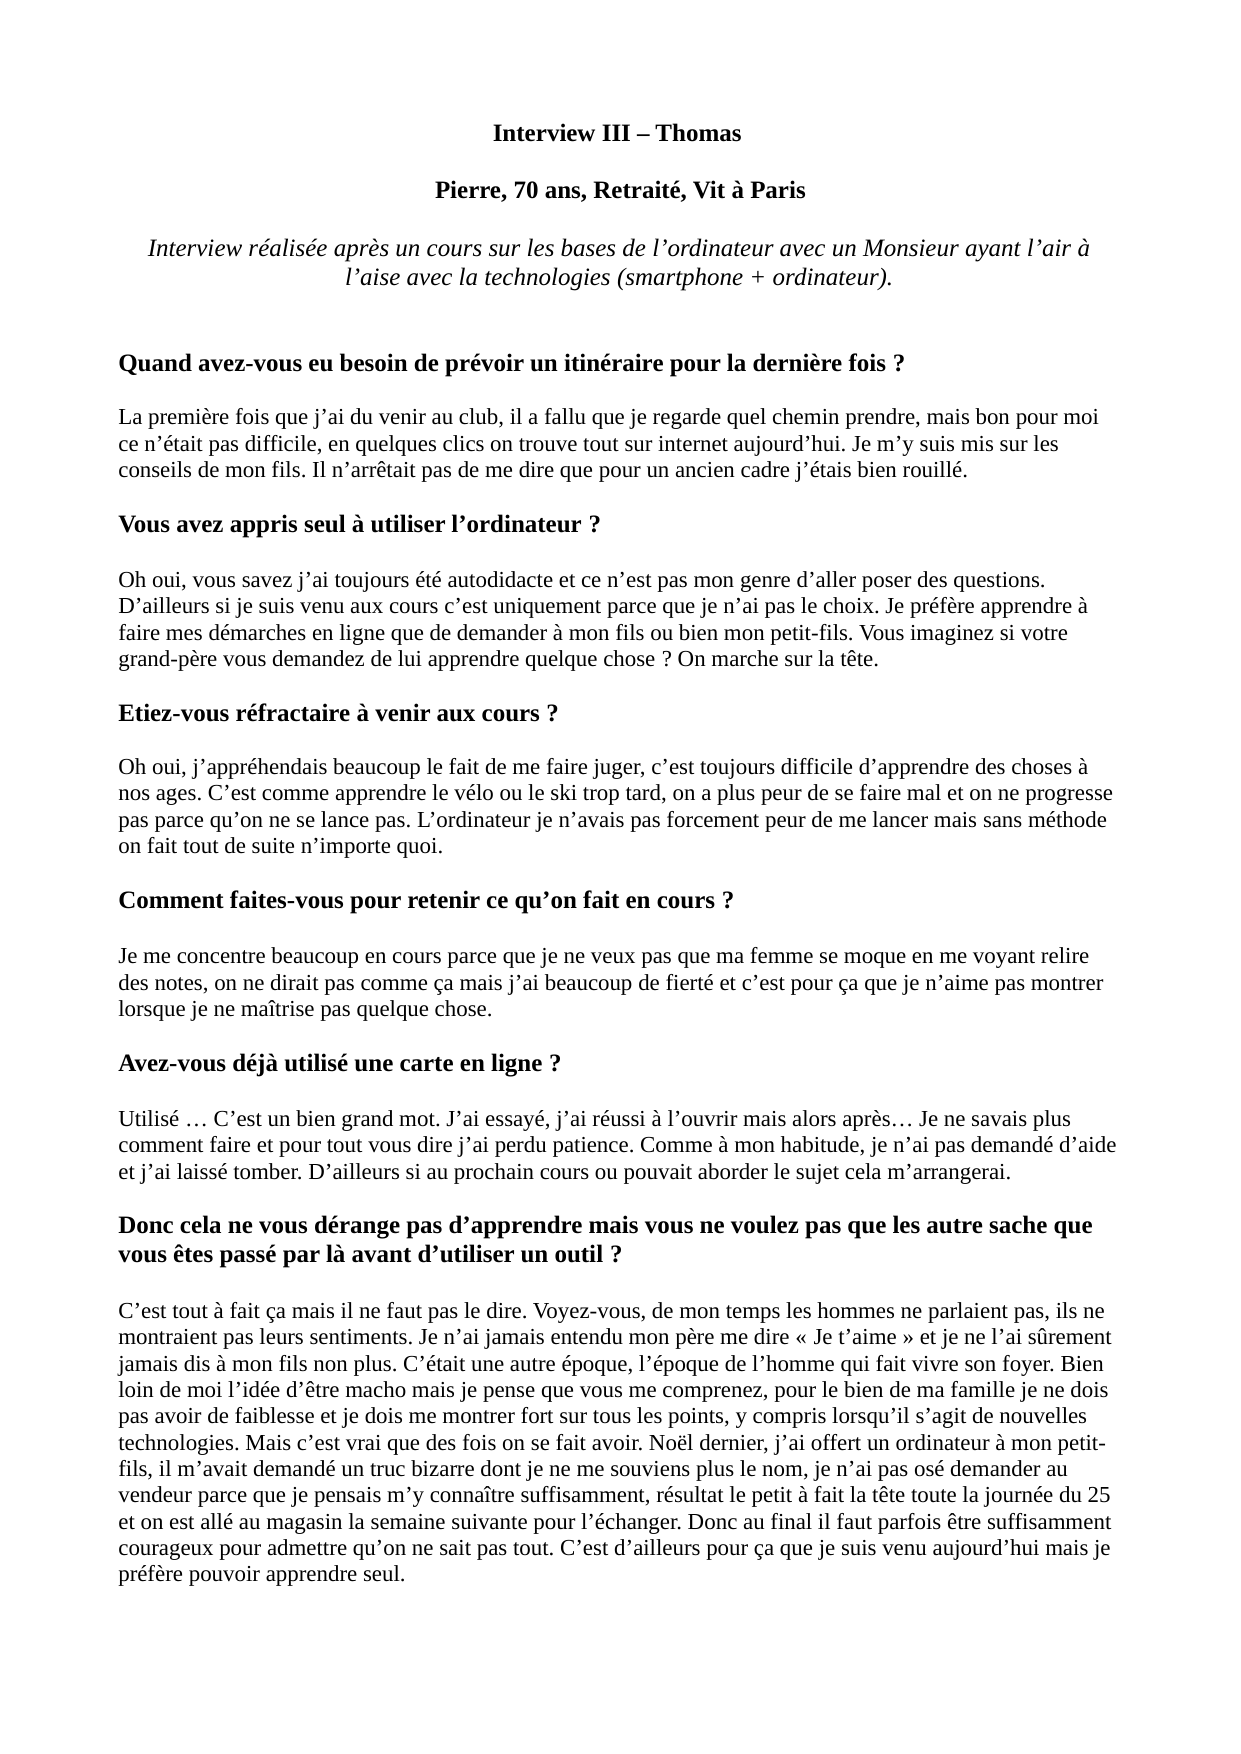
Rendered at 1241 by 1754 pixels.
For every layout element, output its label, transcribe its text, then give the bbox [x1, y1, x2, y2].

text Interview réalisée après un cours sur les bases de l’ordinateur avec un Monsieur ayant l’air à l’aise avec la technologies (smartphone + ordinateur). [118, 233, 1122, 291]
text Quand avez-vous eu besoin de prévoir un itinéraire pour la dernière fois ? [118, 348, 1122, 377]
text Donc cela ne vous dérange pas d’apprendre mais vous ne voulez pas que les autre sache que vous êtes passé par là avant d’utiliser un outil ? [118, 1211, 1122, 1268]
text Interview III – Thomas [118, 118, 1122, 147]
text Je me concentre beaucoup en cours parce que je ne veux pas que ma femme se moque en me voyant relire des notes, on ne dirait pas comme ça mais j’ai beaucoup de fierté et c’est pour ça que je n’aime pas montrer lorsque je ne maîtrise pas quelque chose. [118, 942, 1122, 1021]
text Avez-vous déjà utilisé une carte en ligne ? [118, 1048, 1122, 1076]
text Comment faites-vous pour retenir ce qu’on fait en cours ? [118, 885, 1122, 913]
text Pierre, 70 ans, Retraité, Vit à Paris [118, 176, 1122, 204]
text Etiez-vous réfractaire à venir aux cours ? [118, 698, 1122, 727]
text Oh oui, vous savez j’ai toujours été autodidacte et ce n’est pas mon genre d’aller poser des questions. D’ailleurs si je suis venu aux cours c’est uniquement parce que je n’ai pas le choix. Je préfère apprendre à faire mes démarches en ligne que de demander à mon fils ou bien mon petit-fils. Vous imaginez si votre grand-père vous demandez de lui apprendre quelque chose ? On marche sur la tête. [118, 566, 1122, 672]
text La première fois que j’ai du venir au club, il a fallu que je regarde quel chemin prendre, mais bon pour moi ce n’était pas difficile, en quelques clics on trouve tout sur internet aujourd’hui. Je m’y suis mis sur les conseils de mon fils. Il n’arrêtait pas de me dire que pour un ancien cadre j’étais bien rouillé. [118, 403, 1122, 482]
text Oh oui, j’appréhendais beaucoup le fait de me faire juger, c’est toujours difficile d’apprendre des choses à nos ages. C’est comme apprendre le vélo ou le ski trop tard, on a plus peur de se faire mal et on ne progresse pas parce qu’on ne se lance pas. L’ordinateur je n’avais pas forcement peur de me lancer mais sans méthode on fait tout de suite n’importe quoi. [118, 753, 1122, 858]
text Utilisé … C’est un bien grand mot. J’ai essayé, j’ai réussi à l’ouvrir mais alors après… Je ne savais plus comment faire et pour tout vous dire j’ai perdu patience. Comme à mon habitude, je n’ai pas demandé d’aide et j’ai laissé tomber. D’ailleurs si au prochain cours ou pouvait aborder le sujet cela m’arrangerai. [118, 1105, 1122, 1184]
text Vous avez appris seul à utiliser l’ordinateur ? [118, 509, 1122, 537]
text C’est tout à fait ça mais il ne faut pas le dire. Voyez-vous, de mon temps les hommes ne parlaient pas, ils ne montraient pas leurs sentiments. Je n’ai jamais entendu mon père me dire « Je t’aime » et je ne l’ai sûrement jamais dis à mon fils non plus. C’était une autre époque, l’époque de l’homme qui fait vivre son foyer. Bien loin de moi l’idée d’être macho mais je pense que vous me comprenez, pour le bien de ma famille je ne dois pas avoir de faiblesse et je dois me montrer fort sur tous les points, y compris lorsqu’il s’agit de nouvelles technologies. Mais c’est vrai que des fois on se fait avoir. Noël dernier, j’ai offert un ordinateur à mon petit-fils, il m’avait demandé un truc bizarre dont je ne me souviens plus le nom, je n’ai pas osé demander au vendeur parce que je pensais m’y connaître suffisamment, résultat le petit à fait la tête toute la journée du 25 et on est allé au magasin la semaine suivante pour l’échanger. Donc au final il faut parfois être suffisamment courageux pour admettre qu’on ne sait pas tout. C’est d’ailleurs pour ça que je suis venu aujourd’hui mais je préfère pouvoir apprendre seul. [118, 1297, 1122, 1587]
